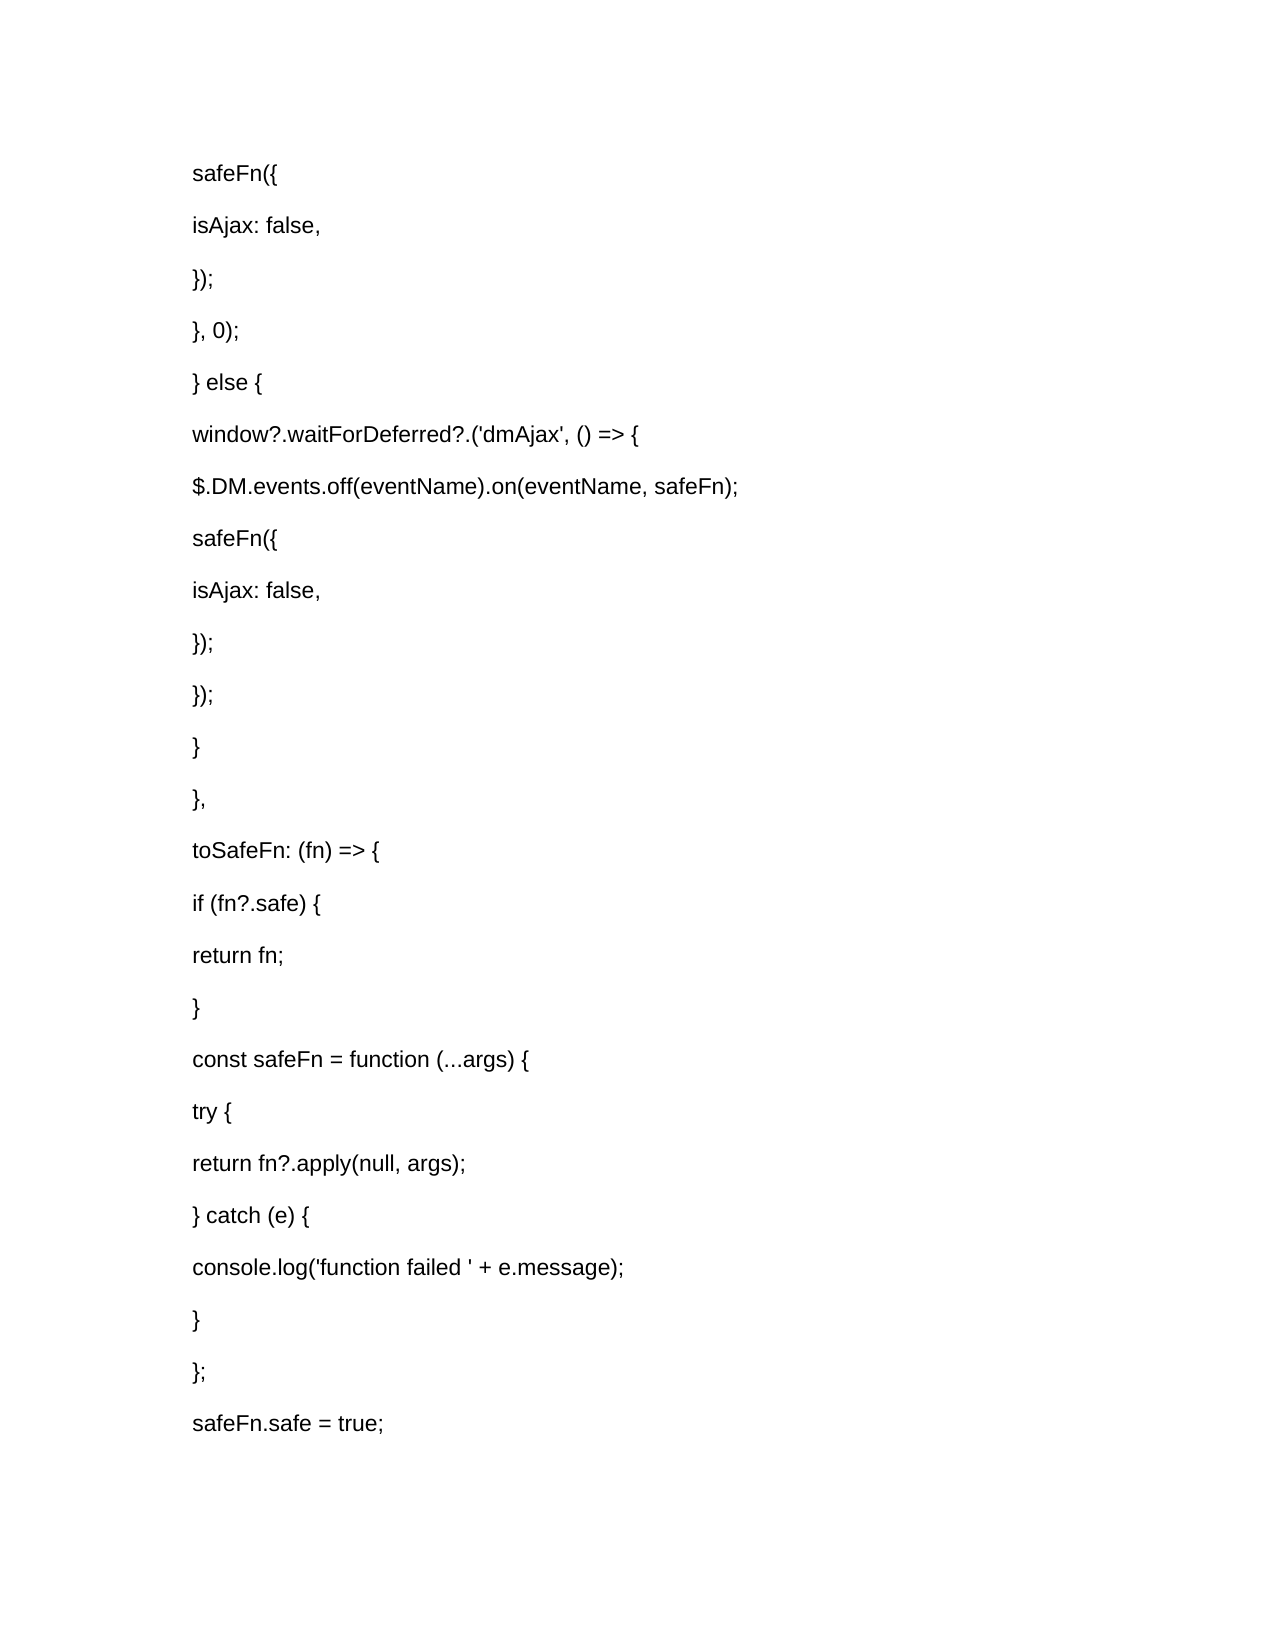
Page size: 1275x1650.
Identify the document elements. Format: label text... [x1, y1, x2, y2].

table_cell [150, 671, 182, 723]
table_cell } catch (e) { [182, 1192, 1125, 1244]
table_cell [150, 879, 182, 931]
table_cell [150, 775, 182, 827]
table_cell }); [182, 254, 1125, 306]
table_cell [150, 358, 182, 410]
table_cell [150, 567, 182, 619]
table_cell }, 0); [182, 306, 1125, 358]
table_cell safeFn.safe = true; [182, 1400, 1125, 1452]
table_cell [150, 1192, 182, 1244]
table_cell safeFn({ [182, 515, 1125, 567]
table_cell } [182, 723, 1125, 775]
table_cell } [182, 983, 1125, 1035]
table_cell [150, 306, 182, 358]
table_cell }); [182, 671, 1125, 723]
table_cell }); [182, 619, 1125, 671]
table_cell [150, 1140, 182, 1192]
table_cell [150, 1035, 182, 1087]
table_cell [150, 150, 182, 202]
table_cell [150, 1088, 182, 1139]
table_cell [150, 515, 182, 567]
table_cell try { [182, 1088, 1125, 1139]
table_cell [150, 410, 182, 462]
table_cell toSafeFn: (fn) => { [182, 827, 1125, 879]
table_cell [150, 463, 182, 514]
table_cell const safeFn = function (...args) { [182, 1035, 1125, 1087]
table_cell [150, 619, 182, 671]
table_cell [150, 1244, 182, 1296]
table_cell [150, 202, 182, 254]
table_cell safeFn({ [182, 150, 1125, 202]
table_cell $.DM.events.off(eventName).on(eventName, safeFn); [182, 463, 1125, 514]
table_cell }; [182, 1348, 1125, 1400]
table_cell } else { [182, 358, 1125, 410]
table_cell [150, 983, 182, 1035]
table_cell }, [182, 775, 1125, 827]
table_cell [150, 827, 182, 879]
table_cell console.log('function failed ' + e.message); [182, 1244, 1125, 1296]
table_cell if (fn?.safe) { [182, 879, 1125, 931]
table_cell [150, 1296, 182, 1348]
table_cell [150, 1400, 182, 1452]
table_cell [150, 1348, 182, 1400]
table_cell return fn?.apply(null, args); [182, 1140, 1125, 1192]
table_cell [150, 254, 182, 306]
table_cell [150, 931, 182, 983]
table_cell isAjax: false, [182, 567, 1125, 619]
table_cell isAjax: false, [182, 202, 1125, 254]
table_cell [150, 723, 182, 775]
table_cell return fn; [182, 931, 1125, 983]
table_cell } [182, 1296, 1125, 1348]
table_cell window?.waitForDeferred?.('dmAjax', () => { [182, 410, 1125, 462]
